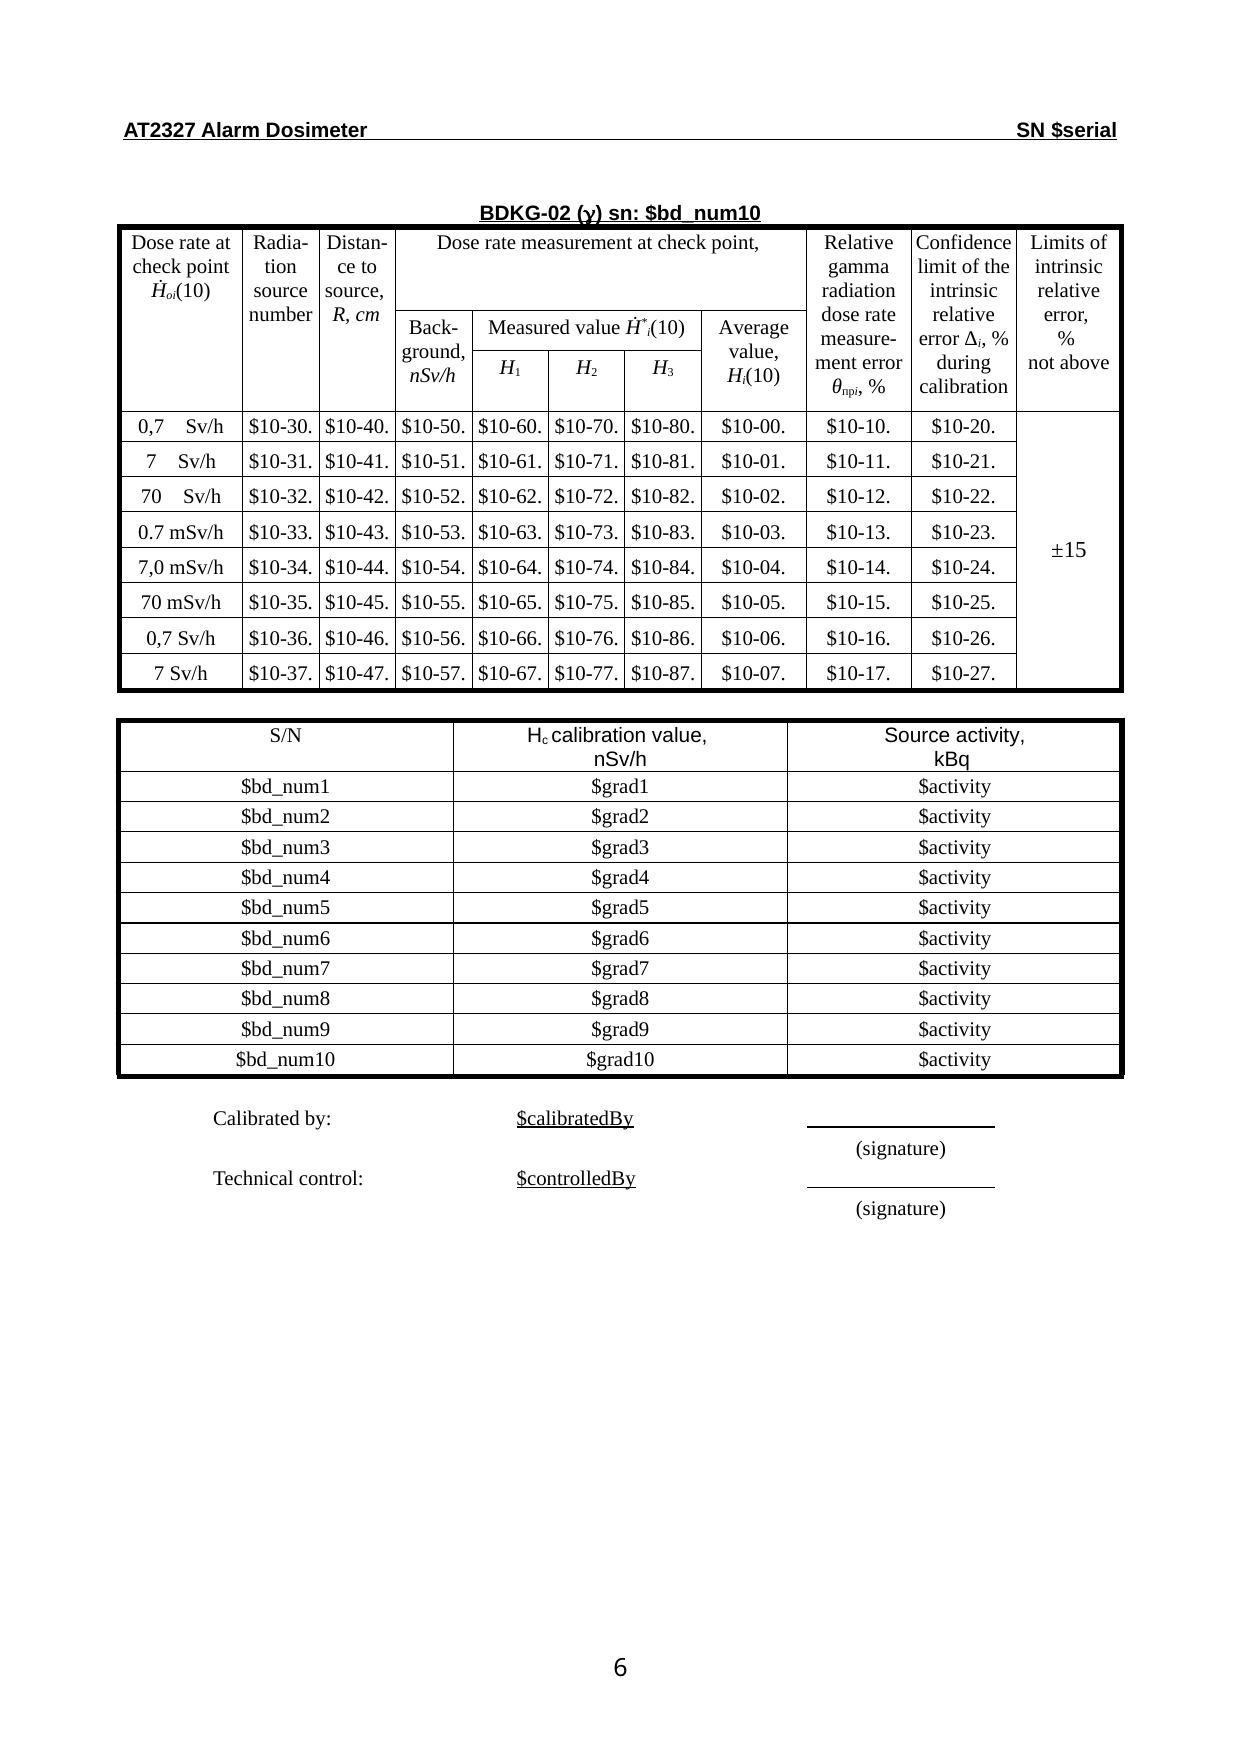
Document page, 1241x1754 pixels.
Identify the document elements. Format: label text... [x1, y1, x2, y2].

table_cell $10-63. [473, 512, 548, 547]
table_cell H3 [625, 351, 701, 411]
table_header $activity [788, 893, 1119, 922]
table_header $activity [788, 984, 1119, 1013]
table_cell $10-85. [625, 583, 701, 617]
table_header [117, 1079, 1123, 1103]
table_cell $10-42. [320, 477, 395, 511]
table_cell Dose rate at check point Ḣoi(10) [122, 230, 242, 411]
table_cell $10-14. [807, 548, 911, 582]
table_header $grad1 [454, 772, 787, 801]
table_cell $10-84. [625, 548, 701, 582]
table_cell Radia-tion source number [243, 230, 319, 411]
table_cell Distan-ce to source, R, сm [320, 230, 395, 411]
table_header [771, 1103, 1030, 1133]
table_cell $10-46. [320, 618, 395, 653]
table_cell $10-13. [807, 512, 911, 547]
table_header Source activity, kBq [788, 723, 1119, 771]
table_cell $10-75. [549, 583, 624, 617]
table_cell $10-10. [807, 412, 911, 441]
table_cell $10-57. [396, 654, 472, 688]
table_cell $10-44. [320, 548, 395, 582]
table_header $bd_num8 [121, 984, 453, 1013]
table_cell $10-37. [243, 654, 319, 688]
table_cell [514, 1193, 771, 1223]
table_cell Measured value Ḣ*i(10) [473, 311, 701, 349]
table_cell $10-53. [396, 512, 472, 547]
table_cell $10-80. [625, 412, 701, 441]
table_cell Back-ground, nSv/h [396, 311, 472, 411]
table_header $grad6 [454, 924, 787, 953]
table_cell $10-32. [243, 477, 319, 511]
table_header $grad9 [454, 1014, 787, 1043]
table_header Calibrated by: [210, 1103, 513, 1133]
table_header $bd_num4 [121, 863, 453, 892]
table_cell $10-61. [473, 442, 548, 476]
table_cell $10-03. [702, 512, 806, 547]
table_cell Confidence limit of the intrinsic relative error Δi, % during calibration [912, 230, 1016, 411]
table_cell ±15 [1017, 412, 1119, 688]
table_header $grad5 [454, 893, 787, 922]
table_cell [210, 1133, 513, 1163]
table_cell $10-05. [702, 583, 806, 617]
table_cell $10-06. [702, 618, 806, 653]
table_cell $10-01. [702, 442, 806, 476]
table_header BDKG-02 () sn: $bd_num10 [119, 179, 1121, 224]
table_header $grad3 [454, 832, 787, 862]
table_cell $10-56. [396, 618, 472, 653]
table_cell Dose rate measurement at check point, [396, 230, 806, 310]
table_cell $10-82. [625, 477, 701, 511]
table_header S/N [121, 723, 453, 771]
table_cell $10-81. [625, 442, 701, 476]
table_cell $10-21. [912, 442, 1016, 476]
table_cell $10-16. [807, 618, 911, 653]
table_cell $10-51. [396, 442, 472, 476]
table_cell $10-50. [396, 412, 472, 441]
table_cell $10-47. [320, 654, 395, 688]
table_cell $10-15. [807, 583, 911, 617]
table_cell Relative gamma radiation dose rate measure-ment error θпрi, % [807, 230, 911, 411]
table_header $activity [788, 954, 1119, 983]
table_cell $10-34. [243, 548, 319, 582]
table_cell $10-40. [320, 412, 395, 441]
table_header Нс calibration value, nSv/h [454, 723, 787, 771]
table_header $activity [788, 924, 1119, 953]
table_cell $10-00. [702, 412, 806, 441]
table_cell $10-70. [549, 412, 624, 441]
table_cell $10-07. [702, 654, 806, 688]
table_cell $10-31. [243, 442, 319, 476]
table_cell $10-26. [912, 618, 1016, 653]
table_header $grad7 [454, 954, 787, 983]
table_cell 7 Sv/h [122, 654, 242, 688]
table_cell 70 mSv/h [122, 583, 242, 617]
table_cell $10-36. [243, 618, 319, 653]
table_cell $10-86. [625, 618, 701, 653]
table_header $grad2 [454, 802, 787, 831]
table_cell $10-22. [912, 477, 1016, 511]
table_header $activity [788, 832, 1119, 862]
table_header $bd_num6 [121, 924, 453, 953]
table_cell Average value, Hi(10) [702, 311, 806, 411]
table_cell $10-43. [320, 512, 395, 547]
table_cell $10-67. [473, 654, 548, 688]
table_header $activity [788, 863, 1119, 892]
table_header $bd_num1 [121, 772, 453, 801]
table_cell $10-33. [243, 512, 319, 547]
table_cell $10-25. [912, 583, 1016, 617]
table_cell 70 Sv/h [122, 477, 242, 511]
table_cell Technical control: [210, 1163, 513, 1193]
table_cell 0,7 Sv/h [122, 618, 242, 653]
table_cell $10-77. [549, 654, 624, 688]
table_header $activity [788, 802, 1119, 831]
table_cell $10-20. [912, 412, 1016, 441]
table_cell $10-71. [549, 442, 624, 476]
table_cell $10-23. [912, 512, 1016, 547]
table_cell $10-35. [243, 583, 319, 617]
table_cell $controlledBy [514, 1163, 771, 1193]
table_cell $10-65. [473, 583, 548, 617]
table_cell H2 [549, 351, 624, 411]
table_cell $10-30. [243, 412, 319, 441]
table_header $bd_num10 [121, 1045, 453, 1074]
table_cell $10-66. [473, 618, 548, 653]
table_cell (signature) [771, 1193, 1030, 1223]
table_cell $10-02. [702, 477, 806, 511]
table_cell H1 [473, 351, 548, 411]
table_cell [514, 1133, 771, 1163]
table_cell 7,0 mSv/h [122, 548, 242, 582]
table_cell $10-55. [396, 583, 472, 617]
table_header $calibratedBy [514, 1103, 771, 1133]
table_cell $10-54. [396, 548, 472, 582]
table_header $grad10 [454, 1045, 787, 1074]
table_cell $10-27. [912, 654, 1016, 688]
table_header $activity [788, 1014, 1119, 1043]
table_cell $10-24. [912, 548, 1016, 582]
table_header $activity [788, 1045, 1119, 1074]
table_cell $10-04. [702, 548, 806, 582]
table_cell $10-72. [549, 477, 624, 511]
table_cell 0.7 mSv/h [122, 512, 242, 547]
table_cell $10-83. [625, 512, 701, 547]
table_header $bd_num2 [121, 802, 453, 831]
table_header $grad8 [454, 984, 787, 1013]
table_header $bd_num7 [121, 954, 453, 983]
table_cell $10-74. [549, 548, 624, 582]
table_cell [210, 1193, 513, 1223]
table_cell $10-76. [549, 618, 624, 653]
table_cell $10-11. [807, 442, 911, 476]
table_cell (signature) [771, 1133, 1030, 1163]
table_header $activity [788, 772, 1119, 801]
table_cell $10-17. [807, 654, 911, 688]
table_cell $10-12. [807, 477, 911, 511]
table_cell $10-52. [396, 477, 472, 511]
table_cell [771, 1163, 1030, 1193]
table_header $bd_num5 [121, 893, 453, 922]
table_cell $10-73. [549, 512, 624, 547]
table_cell $10-64. [473, 548, 548, 582]
table_cell $10-45. [320, 583, 395, 617]
table_cell Limits of intrinsic relative error, % not above [1017, 230, 1119, 411]
table_cell $10-87. [625, 654, 701, 688]
table_cell 0,7 Sv/h [122, 412, 242, 441]
table_cell $10-62. [473, 477, 548, 511]
table_cell $10-41. [320, 442, 395, 476]
table_header $grad4 [454, 863, 787, 892]
table_cell 7 Sv/h [122, 442, 242, 476]
table_header $bd_num9 [121, 1014, 453, 1043]
table_cell $10-60. [473, 412, 548, 441]
table_header $bd_num3 [121, 832, 453, 862]
